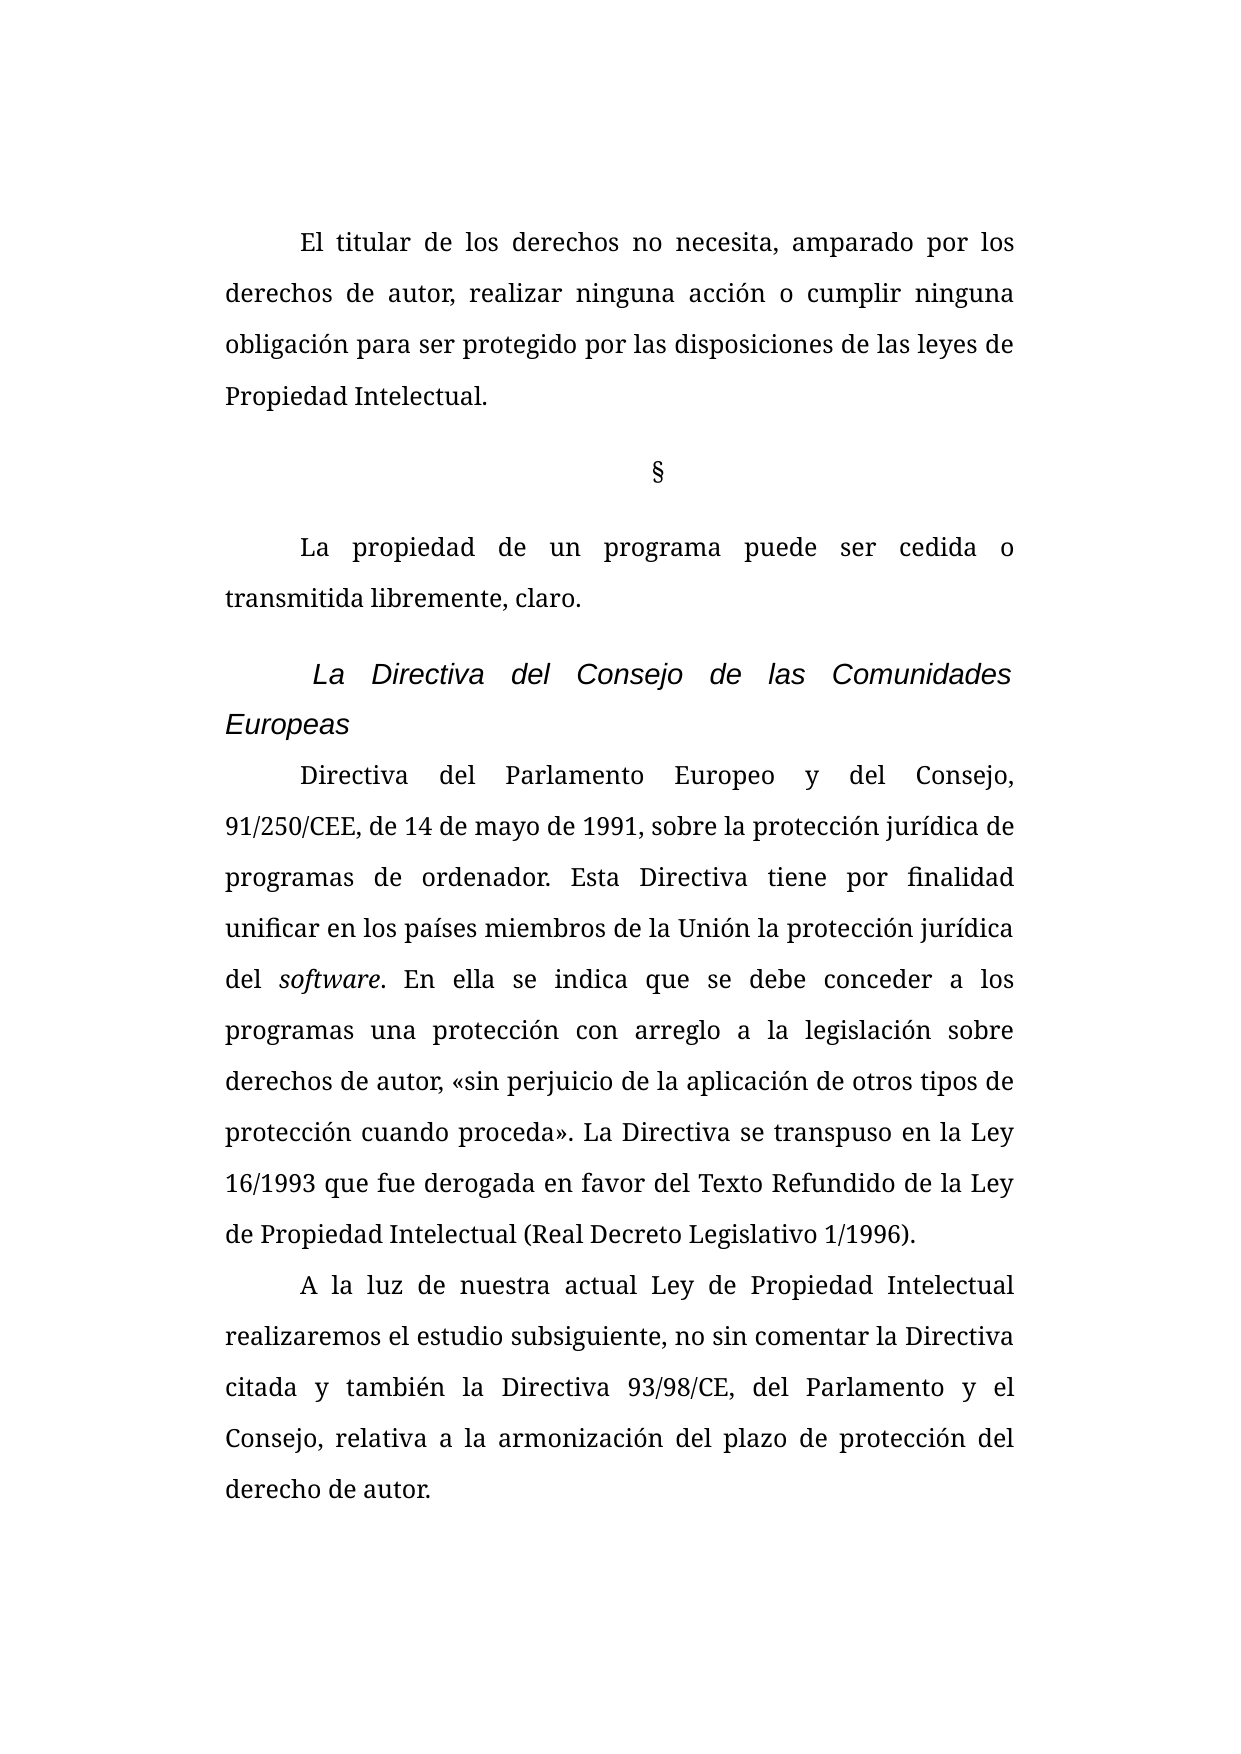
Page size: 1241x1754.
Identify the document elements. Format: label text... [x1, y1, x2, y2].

text La Directiva del Consejo de las Comunidades Europeas [225, 657, 1015, 741]
text La propiedad de un programa puede ser cedida o transmitida libremente, claro. [225, 530, 1015, 615]
text Directiva del Parlamento Europeo y del Consejo, 91/250/CEE, de 14 de mayo de 1991, sobre la protección jurídica de programas de ordenador. Esta Directiva tiene por finalidad unificar en los países miembros de la Unión la protección jurídica del software. En ella se indica que se debe conceder a los programas una protección con arreglo a la legislación sobre derechos de autor, «sin perjuicio de la aplicación de otros tipos de protección cuando proceda». La Directiva se transpuso en la Ley 16/1993 que fue derogada en favor del Texto Refundido de la Ley de Propiedad Intelectual (Real Decreto Legislativo 1/1996). [225, 757, 1015, 1251]
text El titular de los derechos no necesita, amparado por los derechos de autor, realizar ninguna acción o cumplir ninguna obligación para ser protegido por las disposiciones de las leyes de Propiedad Intelectual. [225, 225, 1015, 412]
text A la luz de nuestra actual Ley de Propiedad Intelectual realizaremos el estudio subsiguiente, no sin comentar la Directiva citada y también la Directiva 93/98/CE, del Parlamento y el Consejo, relativa a la armonización del plazo de protección del derecho de autor. [225, 1268, 1015, 1506]
text § [225, 454, 1015, 488]
